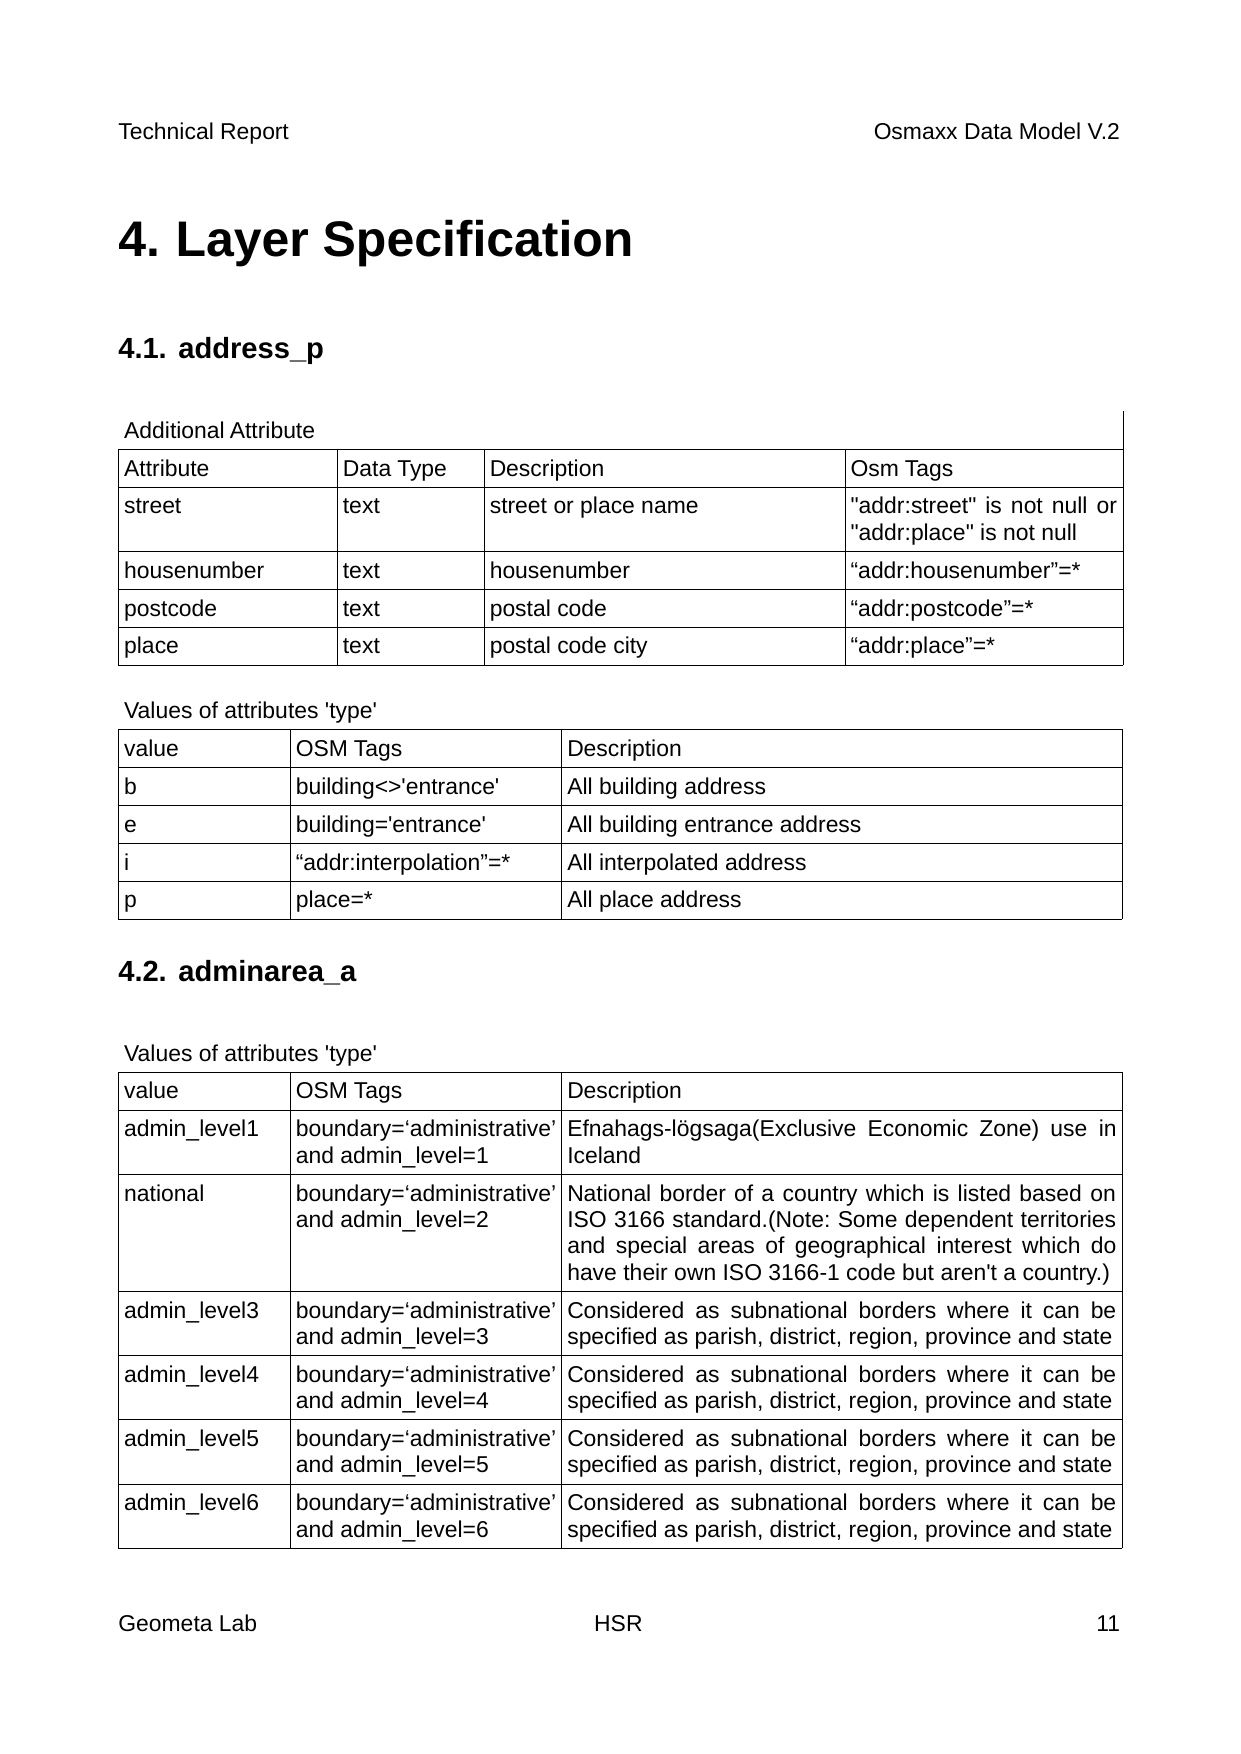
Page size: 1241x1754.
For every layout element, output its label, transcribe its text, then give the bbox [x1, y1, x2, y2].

table_cell boundary=‘administrative’ and admin_level=5 [291, 1420, 561, 1483]
table_cell boundary=‘administrative’ and admin_level=3 [291, 1292, 561, 1355]
table_cell “addr:housenumber”=* [846, 552, 1123, 589]
table_cell admin_level4 [119, 1356, 290, 1419]
table_cell postal code [485, 590, 845, 627]
table_cell boundary=‘administrative’ and admin_level=2 [291, 1175, 561, 1291]
table_cell street or place name [485, 488, 845, 551]
table_cell All building address [562, 768, 1122, 805]
table_cell postal code city [485, 628, 845, 664]
table_cell housenumber [485, 552, 845, 589]
table_cell text [338, 628, 484, 664]
table_header Additional Attribute [118, 411, 1123, 449]
table_cell street [119, 488, 337, 551]
table_cell OSM Tags [291, 1073, 561, 1109]
table_cell boundary=‘administrative’ and admin_level=6 [291, 1485, 561, 1548]
table_cell housenumber [119, 552, 337, 589]
table_cell admin_level1 [119, 1111, 290, 1174]
table_cell value [119, 1073, 290, 1109]
table_cell boundary=‘administrative’ and admin_level=1 [291, 1111, 561, 1174]
table_cell i [119, 844, 290, 881]
table_cell National border of a country which is listed based on ISO 3166 standard.(Note: Some dependent territories and special areas of geographical interest which do have their own ISO 3166-1 code but aren't a country.) [562, 1175, 1122, 1291]
table_cell "addr:street" is not null or "addr:place" is not null [846, 488, 1123, 551]
table_cell national [119, 1175, 290, 1291]
table_cell p [119, 882, 290, 918]
table_cell Attribute [119, 450, 337, 487]
table_cell Considered as subnational borders where it can be specified as parish, district, region, province and state [562, 1420, 1122, 1483]
table_cell Data Type [338, 450, 484, 487]
table_cell All building entrance address [562, 806, 1122, 843]
table_cell admin_level5 [119, 1420, 290, 1483]
table_cell All interpolated address [562, 844, 1122, 881]
table_cell boundary=‘administrative’ and admin_level=4 [291, 1356, 561, 1419]
table_header Values of attributes 'type' [118, 691, 1122, 729]
table_cell “addr:interpolation”=* [291, 844, 561, 881]
table_cell building='entrance' [291, 806, 561, 843]
table_cell All place address [562, 882, 1122, 918]
table_cell place [119, 628, 337, 664]
table_cell text [338, 590, 484, 627]
table_cell text [338, 488, 484, 551]
table_cell postcode [119, 590, 337, 627]
table_cell building<>'entrance' [291, 768, 561, 805]
table_cell place=* [291, 882, 561, 918]
table_cell Considered as subnational borders where it can be specified as parish, district, region, province and state [562, 1356, 1122, 1419]
table_cell Considered as subnational borders where it can be specified as parish, district, region, province and state [562, 1485, 1122, 1548]
table_cell e [119, 806, 290, 843]
table_cell “addr:place”=* [846, 628, 1123, 664]
table_header Values of attributes 'type' [118, 1034, 1122, 1072]
subtitle address_p [118, 331, 1122, 364]
table_cell OSM Tags [291, 730, 561, 767]
table_cell b [119, 768, 290, 805]
table_cell Description [485, 450, 845, 487]
table_cell value [119, 730, 290, 767]
table_cell Description [562, 1073, 1122, 1109]
table_cell Considered as subnational borders where it can be specified as parish, district, region, province and state [562, 1292, 1122, 1355]
table_cell “addr:postcode”=* [846, 590, 1123, 627]
table_cell admin_level6 [119, 1485, 290, 1548]
table_cell admin_level3 [119, 1292, 290, 1355]
table_cell Description [562, 730, 1122, 767]
table_cell Efnahags-lögsaga(Exclusive Economic Zone) use in Iceland [562, 1111, 1122, 1174]
table_cell Osm Tags [846, 450, 1123, 487]
subtitle Layer Specification [118, 209, 1122, 267]
subtitle adminarea_a [118, 954, 1122, 987]
table_cell text [338, 552, 484, 589]
